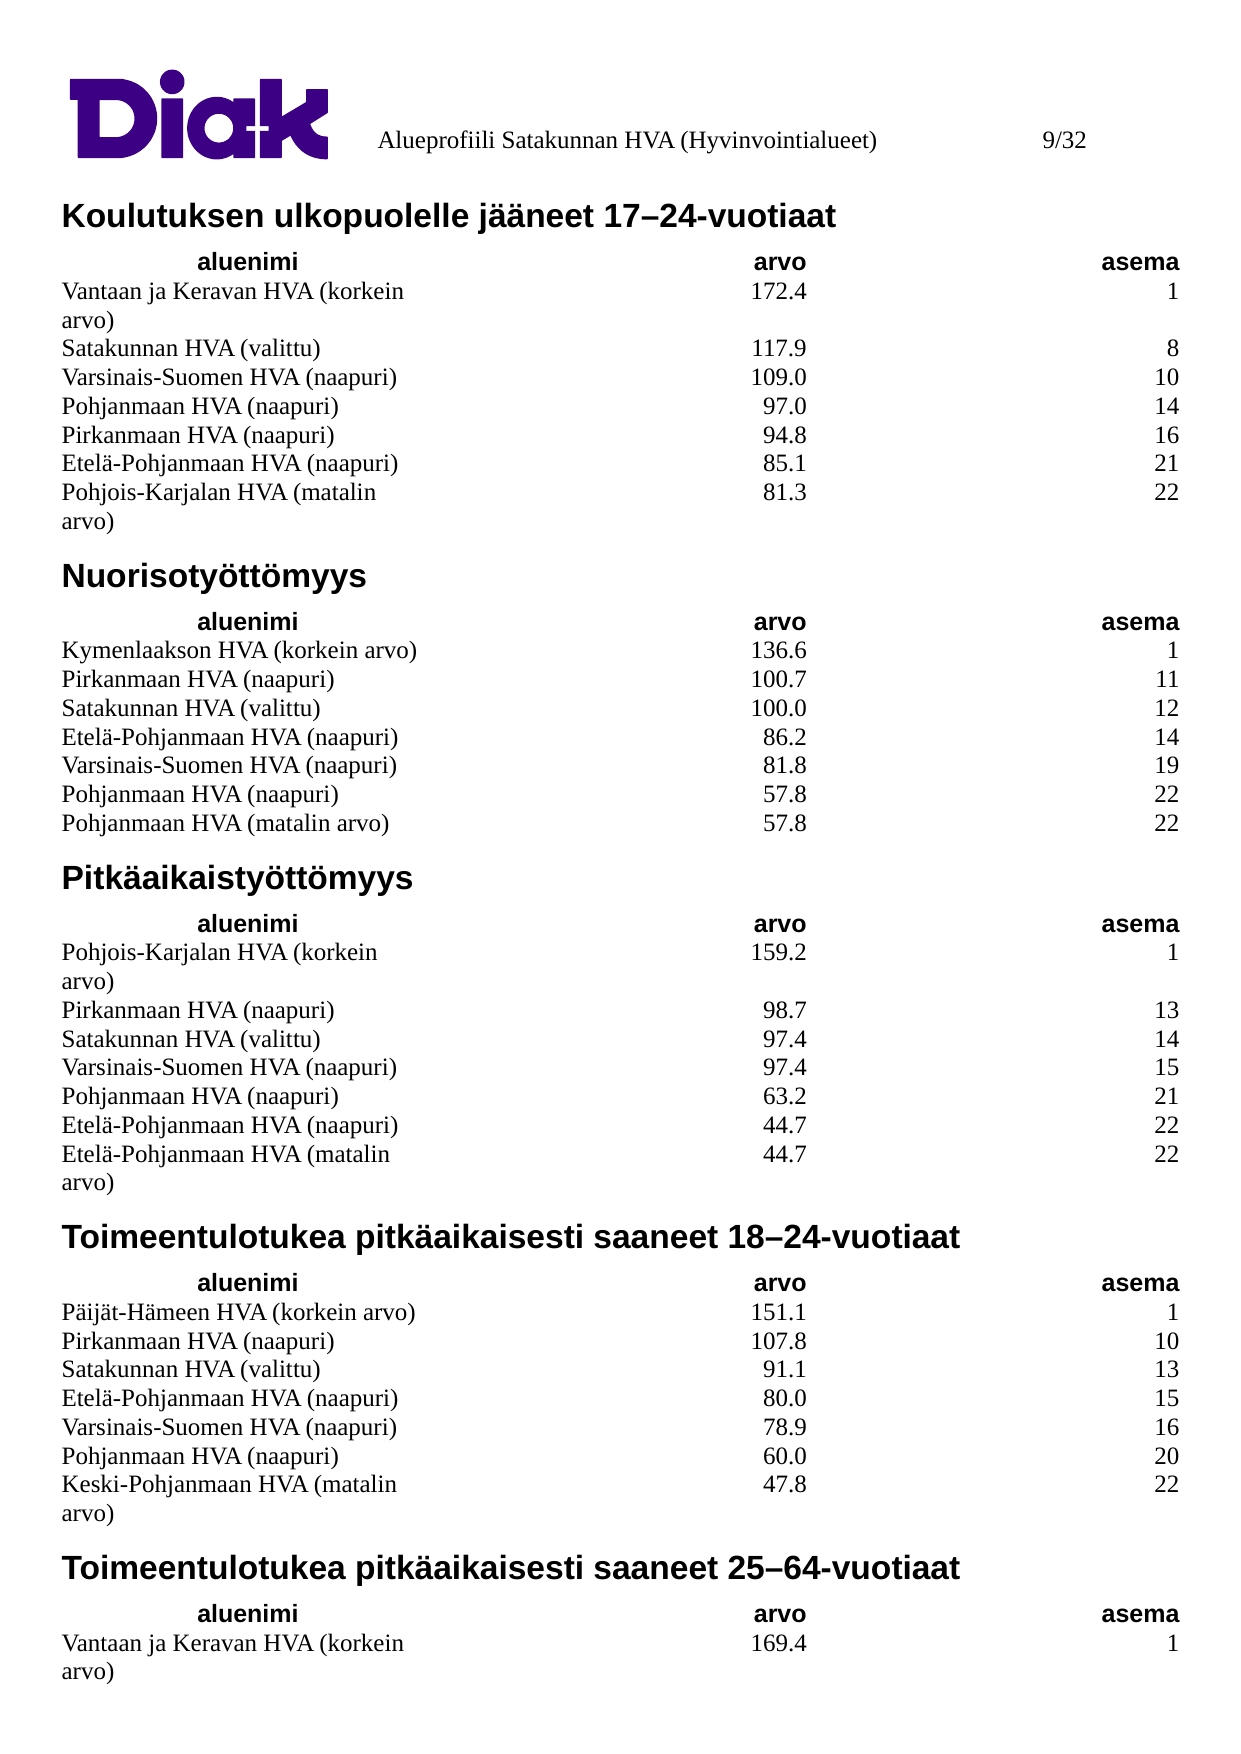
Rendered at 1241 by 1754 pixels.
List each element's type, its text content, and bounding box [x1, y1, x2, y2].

table_cell Päijät-Hämeen HVA (korkein arvo) [61, 1297, 434, 1326]
table_cell 47.8 [434, 1470, 806, 1527]
table_cell Pohjanmaan HVA (matalin arvo) [61, 808, 434, 837]
table_cell 22 [806, 808, 1179, 837]
table_cell 16 [806, 420, 1179, 448]
table_cell Varsinais-Suomen HVA (naapuri) [61, 1412, 434, 1441]
table_cell 10 [806, 362, 1179, 391]
table_cell Kymenlaakson HVA (korkein arvo) [61, 636, 434, 664]
table_cell Pirkanmaan HVA (naapuri) [61, 995, 434, 1024]
table_cell 159.2 [434, 938, 806, 995]
table_header asema [806, 607, 1179, 636]
table_header arvo [434, 1268, 806, 1297]
table_cell 91.1 [434, 1355, 806, 1383]
table_cell 21 [806, 449, 1179, 477]
table_cell 19 [806, 751, 1179, 779]
table_cell 94.8 [434, 420, 806, 448]
table_cell 44.7 [434, 1139, 806, 1196]
subtitle Pitkäaikaistyöttömyys [61, 858, 1179, 896]
table_header aluenimi [61, 247, 434, 276]
table_cell 14 [806, 391, 1179, 420]
table_cell 22 [806, 477, 1179, 535]
table_cell Satakunnan HVA (valittu) [61, 1024, 434, 1052]
subtitle Koulutuksen ulkopuolelle jääneet 17–24-vuotiaat [61, 196, 1179, 235]
table_cell Varsinais-Suomen HVA (naapuri) [61, 362, 434, 391]
table_cell Pohjois-Karjalan HVA (korkein arvo) [61, 938, 434, 995]
table_cell Keski-Pohjanmaan HVA (matalin arvo) [61, 1470, 434, 1527]
table_cell 21 [806, 1081, 1179, 1110]
table_cell 169.4 [434, 1628, 806, 1685]
table_cell Etelä-Pohjanmaan HVA (matalin arvo) [61, 1139, 434, 1196]
table_cell 14 [806, 722, 1179, 751]
table_cell 1 [806, 276, 1179, 333]
table_cell 97.4 [434, 1024, 806, 1052]
table_cell 22 [806, 779, 1179, 808]
table_cell Pirkanmaan HVA (naapuri) [61, 664, 434, 693]
table_cell 20 [806, 1441, 1179, 1469]
table_cell 12 [806, 693, 1179, 722]
subtitle Nuorisotyöttömyys [61, 556, 1179, 594]
table_cell 117.9 [434, 334, 806, 362]
table_cell 22 [806, 1470, 1179, 1527]
table_cell 81.8 [434, 751, 806, 779]
table_header arvo [434, 1599, 806, 1628]
table_cell 63.2 [434, 1081, 806, 1110]
table_cell Satakunnan HVA (valittu) [61, 334, 434, 362]
table_cell Pirkanmaan HVA (naapuri) [61, 1326, 434, 1354]
table_cell 1 [806, 938, 1179, 995]
table_cell 57.8 [434, 779, 806, 808]
table_header asema [806, 909, 1179, 937]
table_cell 11 [806, 664, 1179, 693]
table_cell 151.1 [434, 1297, 806, 1326]
table_header arvo [434, 607, 806, 636]
table_cell 57.8 [434, 808, 806, 837]
table_cell Varsinais-Suomen HVA (naapuri) [61, 1053, 434, 1081]
table_cell 13 [806, 995, 1179, 1024]
table_cell 8 [806, 334, 1179, 362]
table_header aluenimi [61, 1268, 434, 1297]
table_cell 78.9 [434, 1412, 806, 1441]
table_cell 1 [806, 1297, 1179, 1326]
table_cell Pohjanmaan HVA (naapuri) [61, 779, 434, 808]
table_cell 100.7 [434, 664, 806, 693]
table_cell 100.0 [434, 693, 806, 722]
table_cell Varsinais-Suomen HVA (naapuri) [61, 751, 434, 779]
table_cell 22 [806, 1139, 1179, 1196]
table_cell Pohjois-Karjalan HVA (matalin arvo) [61, 477, 434, 535]
table_cell 97.0 [434, 391, 806, 420]
table_cell 1 [806, 636, 1179, 664]
table_cell 80.0 [434, 1383, 806, 1412]
table_cell Etelä-Pohjanmaan HVA (naapuri) [61, 722, 434, 751]
table_header arvo [434, 247, 806, 276]
table_cell 107.8 [434, 1326, 806, 1354]
table_cell Etelä-Pohjanmaan HVA (naapuri) [61, 1110, 434, 1139]
table_cell 14 [806, 1024, 1179, 1052]
table_cell Satakunnan HVA (valittu) [61, 1355, 434, 1383]
table_cell 13 [806, 1355, 1179, 1383]
table_cell 81.3 [434, 477, 806, 535]
table_cell 97.4 [434, 1053, 806, 1081]
subtitle Toimeentulotukea pitkäaikaisesti saaneet 18–24-vuotiaat [61, 1217, 1179, 1256]
table_cell 86.2 [434, 722, 806, 751]
table_header asema [806, 247, 1179, 276]
table_header arvo [434, 909, 806, 937]
table_cell 22 [806, 1110, 1179, 1139]
table_cell 15 [806, 1383, 1179, 1412]
table_cell Pohjanmaan HVA (naapuri) [61, 391, 434, 420]
table_cell Pirkanmaan HVA (naapuri) [61, 420, 434, 448]
table_cell 98.7 [434, 995, 806, 1024]
table_cell 15 [806, 1053, 1179, 1081]
table_cell Satakunnan HVA (valittu) [61, 693, 434, 722]
table_header aluenimi [61, 1599, 434, 1628]
table_cell 85.1 [434, 449, 806, 477]
table_cell 172.4 [434, 276, 806, 333]
table_cell Etelä-Pohjanmaan HVA (naapuri) [61, 1383, 434, 1412]
table_header aluenimi [61, 909, 434, 937]
subtitle Toimeentulotukea pitkäaikaisesti saaneet 25–64-vuotiaat [61, 1548, 1179, 1586]
table_cell Vantaan ja Keravan HVA (korkein arvo) [61, 276, 434, 333]
table_cell Pohjanmaan HVA (naapuri) [61, 1441, 434, 1469]
table_cell 16 [806, 1412, 1179, 1441]
table_header aluenimi [61, 607, 434, 636]
table_cell 60.0 [434, 1441, 806, 1469]
table_cell 109.0 [434, 362, 806, 391]
table_cell Etelä-Pohjanmaan HVA (naapuri) [61, 449, 434, 477]
table_cell Vantaan ja Keravan HVA (korkein arvo) [61, 1628, 434, 1685]
table_header asema [806, 1599, 1179, 1628]
table_cell 136.6 [434, 636, 806, 664]
table_cell 44.7 [434, 1110, 806, 1139]
table_header asema [806, 1268, 1179, 1297]
table_cell 1 [806, 1628, 1179, 1685]
table_cell Pohjanmaan HVA (naapuri) [61, 1081, 434, 1110]
table_cell 10 [806, 1326, 1179, 1354]
